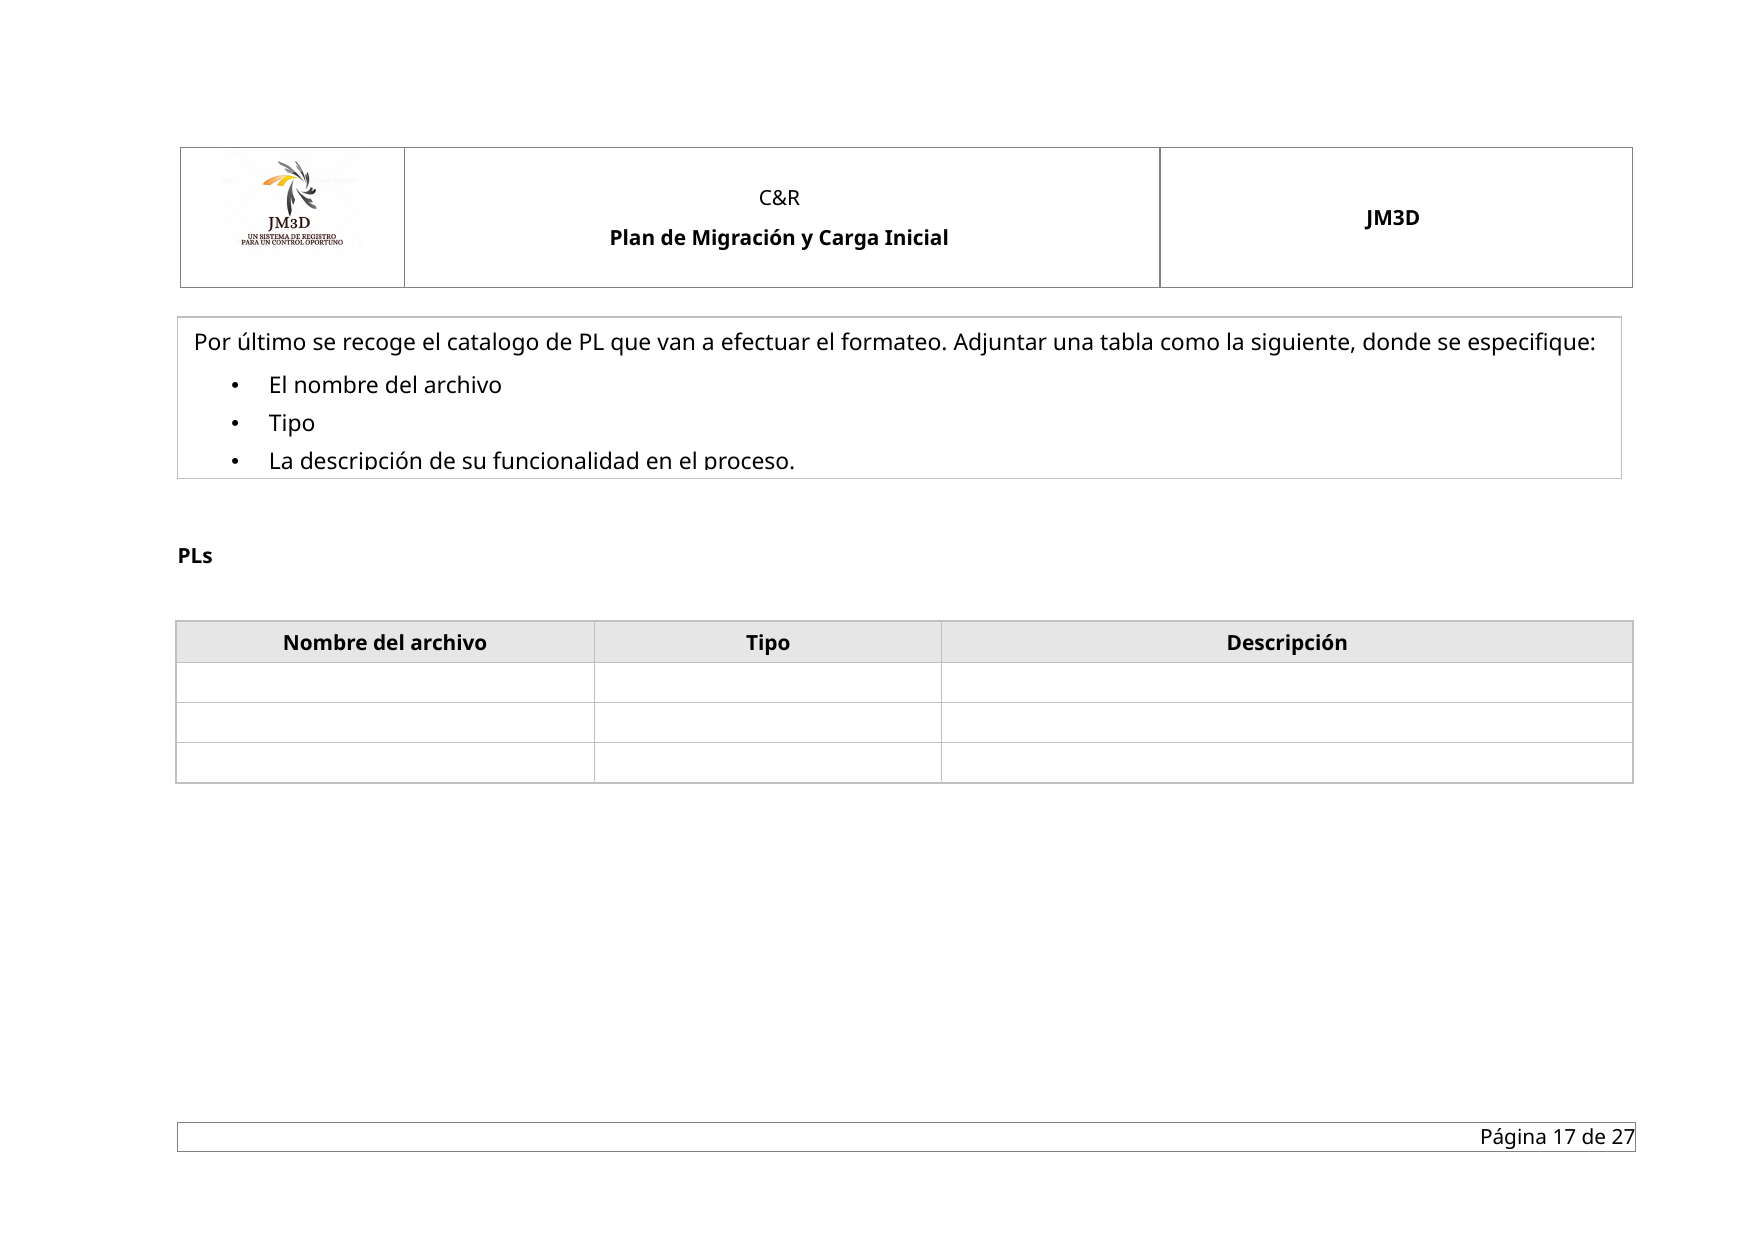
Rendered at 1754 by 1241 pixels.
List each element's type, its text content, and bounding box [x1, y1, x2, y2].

table_cell [177, 703, 594, 742]
text Por último se recoge el catalogo de PL que van a efectuar el formateo. Adjuntar una tabla como la siguiente, donde se especifique: [194, 326, 1606, 357]
table_cell [595, 703, 941, 742]
list Tipo [231, 407, 1606, 438]
table_cell [595, 663, 941, 702]
table_cell [942, 703, 1632, 742]
table_header Tipo [595, 622, 941, 662]
text PLs [177, 541, 1636, 570]
table_header Nombre del archivo [177, 622, 594, 662]
list La descripción de su funcionalidad en el proceso. [231, 445, 1606, 470]
table_cell [177, 743, 594, 782]
table_header Descripción [942, 622, 1632, 662]
table_cell [942, 663, 1632, 702]
list El nombre del archivo [231, 369, 1606, 401]
table_cell [942, 743, 1632, 782]
table_cell [177, 663, 594, 702]
table_cell [595, 743, 941, 782]
